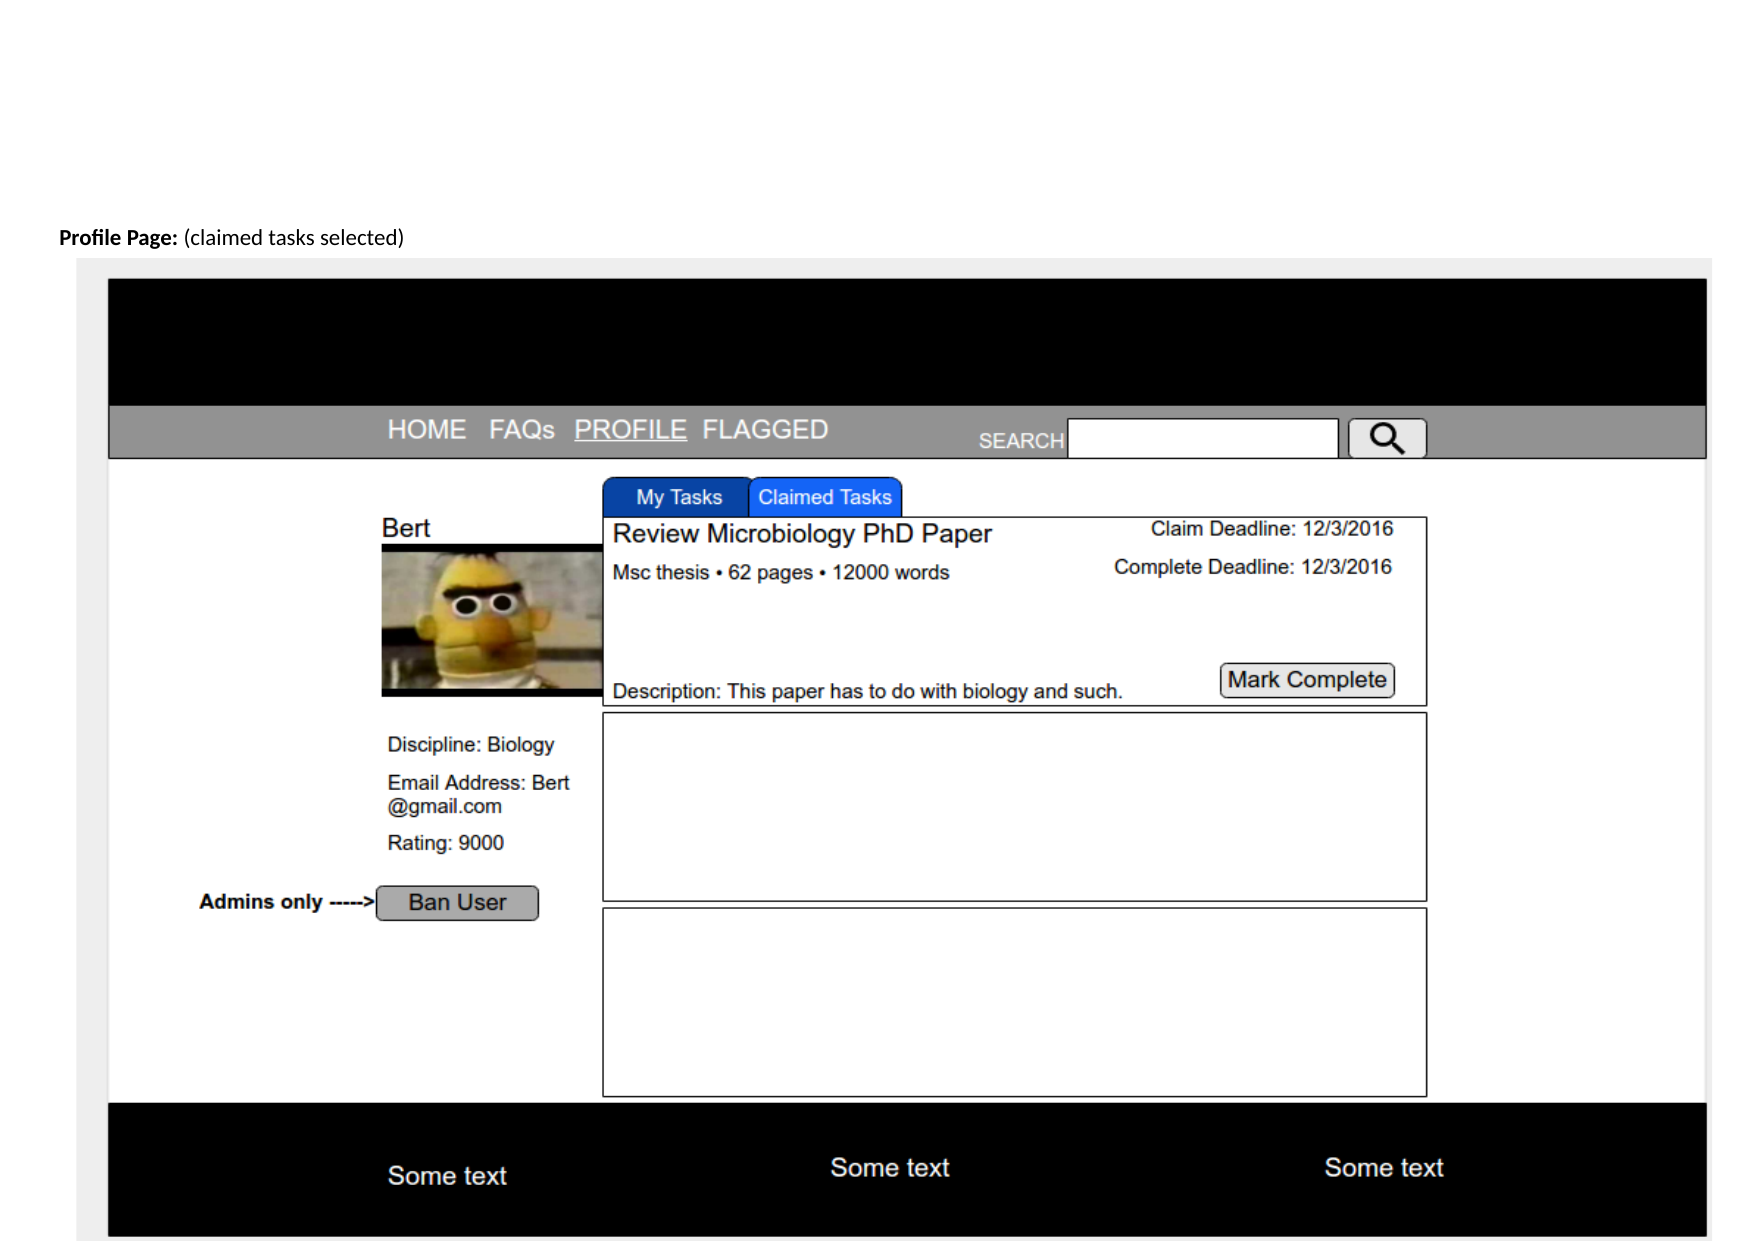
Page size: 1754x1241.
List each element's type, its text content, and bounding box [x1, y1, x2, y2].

picture [76, 258, 1713, 1241]
text Profile Page: (claimed tasks selected) [59, 223, 1695, 251]
